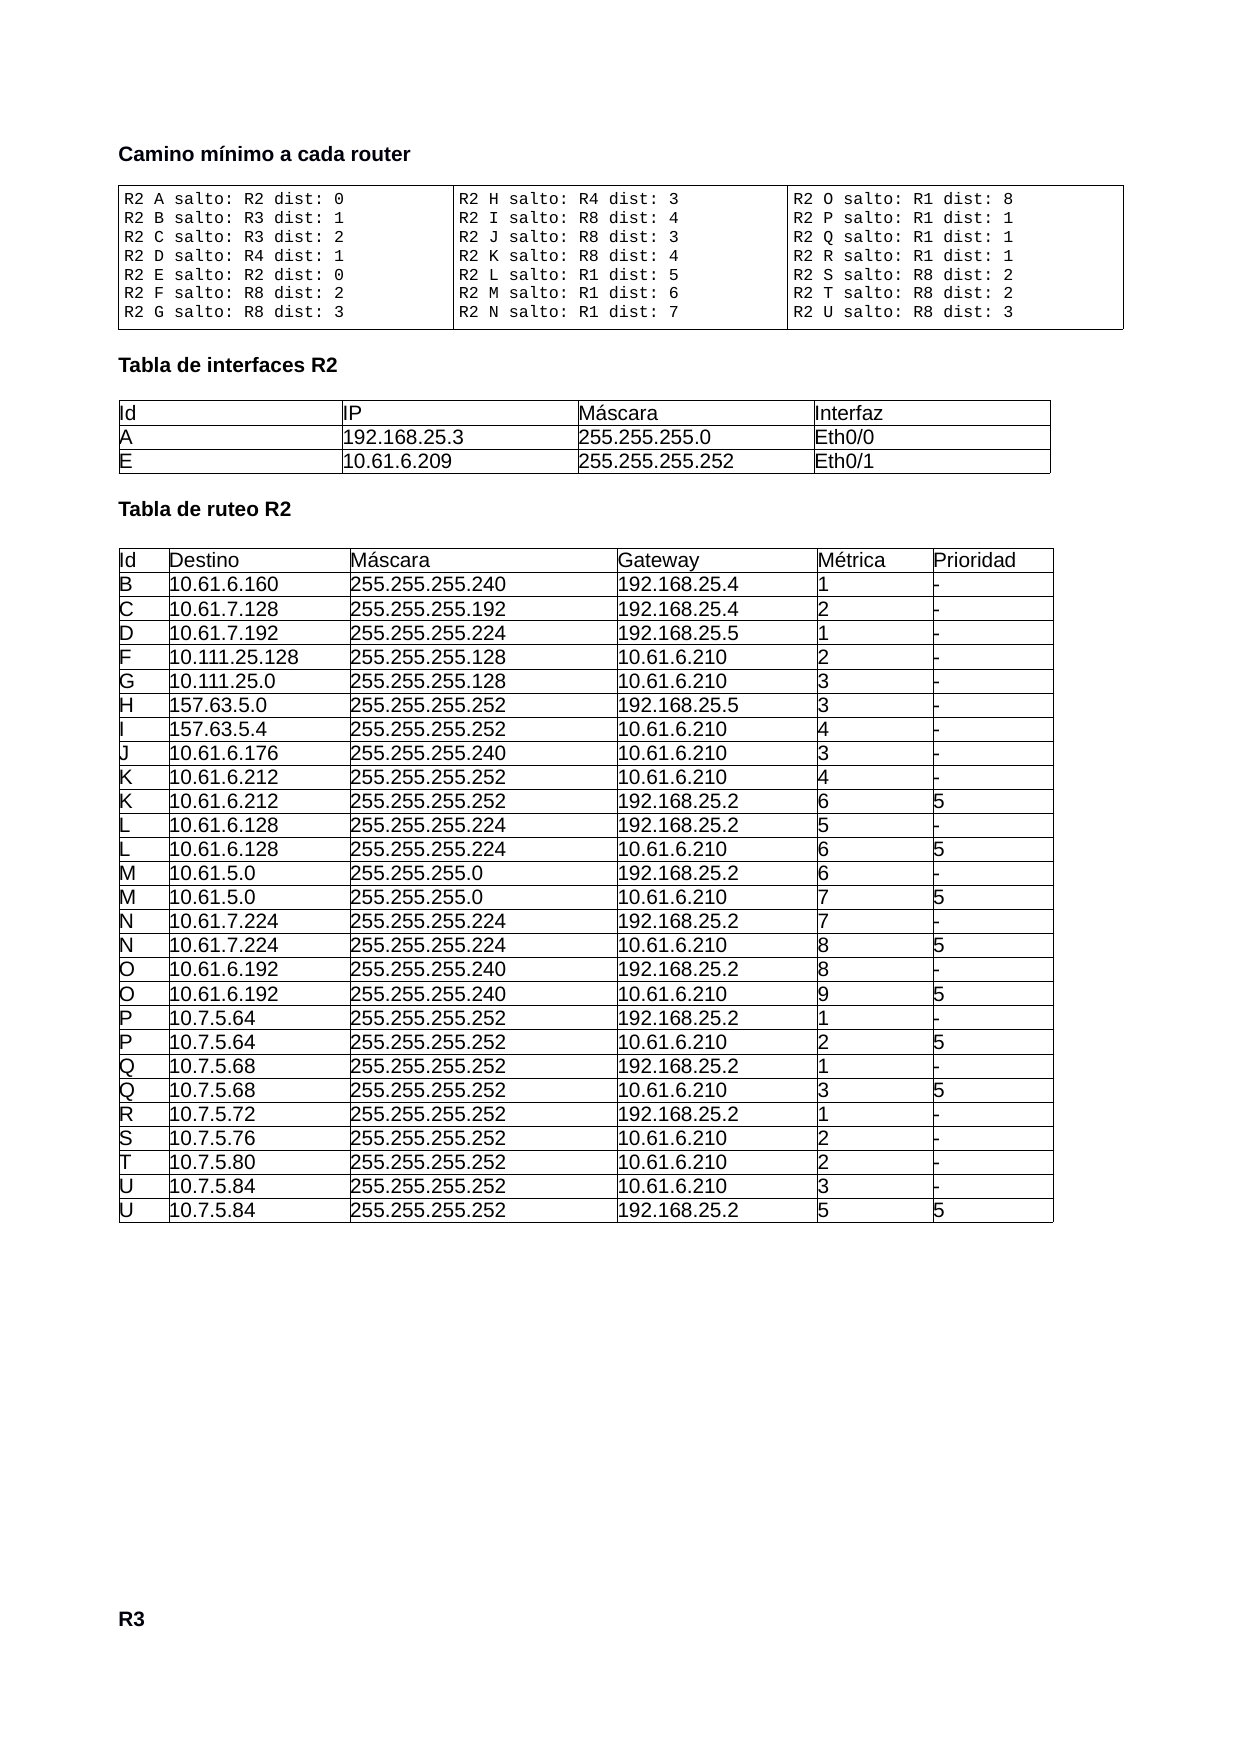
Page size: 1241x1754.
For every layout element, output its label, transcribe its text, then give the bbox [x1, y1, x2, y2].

table_cell R [120, 1103, 169, 1126]
table_cell - [934, 597, 1053, 620]
table_cell 2 [818, 1151, 933, 1174]
table_cell - [934, 958, 1053, 981]
table_cell 157.63.5.0 [170, 694, 350, 717]
table_cell H [120, 694, 169, 717]
table_cell S [120, 1127, 169, 1150]
table_header R2 O salto: R1 dist: 8 R2 P salto: R1 dist: 1 R2 Q salto: R1 dist: 1 R2 R salto: R1 dist: 1 R2 S salto: R8 dist: 2 R2 T salto: R8 dist: 2 R2 U salto: R8 dist: 3 [788, 186, 1123, 328]
table_header Destino [170, 549, 350, 572]
table_cell 4 [818, 766, 933, 789]
table_cell 10.61.6.176 [170, 742, 350, 765]
table_cell N [120, 910, 169, 933]
table_cell 10.111.25.128 [170, 645, 350, 668]
table_cell T [120, 1151, 169, 1174]
table_cell B [120, 573, 169, 596]
table_cell 10.61.6.160 [170, 573, 350, 596]
table_cell 255.255.255.252 [351, 1055, 617, 1077]
table_cell 4 [818, 718, 933, 741]
table_cell 10.61.5.0 [170, 886, 350, 909]
table_cell 10.61.6.192 [170, 958, 350, 981]
table_cell 255.255.255.252 [351, 1030, 617, 1053]
table_cell L [120, 814, 169, 837]
table_cell 5 [934, 934, 1053, 957]
text R3 [118, 1607, 1122, 1631]
table_cell 192.168.25.2 [618, 1199, 817, 1222]
table_cell 3 [818, 1175, 933, 1198]
table_cell P [120, 1006, 169, 1029]
table_header Métrica [818, 549, 933, 572]
table_cell 255.255.255.224 [351, 814, 617, 837]
table_cell 10.61.6.210 [618, 766, 817, 789]
table_cell 255.255.255.128 [351, 645, 617, 668]
table_cell 255.255.255.252 [351, 1175, 617, 1198]
table_cell - [934, 1055, 1053, 1077]
table_cell 5 [934, 886, 1053, 909]
table_cell L [120, 838, 169, 861]
table_cell 255.255.255.240 [351, 573, 617, 596]
table_header IP [343, 401, 578, 424]
table_cell 255.255.255.240 [351, 742, 617, 765]
table_header Id [120, 549, 169, 572]
table_cell Q [120, 1055, 169, 1077]
table_cell 10.61.6.210 [618, 718, 817, 741]
table_cell K [120, 766, 169, 789]
table_cell N [120, 934, 169, 957]
table_cell 10.7.5.72 [170, 1103, 350, 1126]
table_cell 255.255.255.0 [351, 862, 617, 885]
table_cell 2 [818, 1127, 933, 1150]
table_cell 255.255.255.240 [351, 982, 617, 1005]
table_cell 3 [818, 1079, 933, 1102]
table_cell O [120, 958, 169, 981]
table_cell 2 [818, 645, 933, 668]
table_cell 5 [934, 1199, 1053, 1222]
table_cell 255.255.255.252 [351, 1079, 617, 1102]
table_cell 255.255.255.224 [351, 838, 617, 861]
table_cell 5 [934, 1079, 1053, 1102]
table_cell 2 [818, 597, 933, 620]
table_cell 192.168.25.2 [618, 790, 817, 813]
table_cell 192.168.25.2 [618, 862, 817, 885]
table_cell 255.255.255.252 [351, 694, 617, 717]
table_cell Eth0/1 [815, 450, 1050, 473]
table_cell 10.7.5.68 [170, 1055, 350, 1077]
table_cell 10.61.6.210 [618, 1175, 817, 1198]
table_cell 10.61.6.210 [618, 1151, 817, 1174]
table_cell 192.168.25.3 [343, 426, 578, 448]
table_header Máscara [579, 401, 814, 424]
table_cell 10.61.5.0 [170, 862, 350, 885]
list Camino mínimo a cada router [118, 142, 1122, 166]
table_cell - [934, 862, 1053, 885]
table_cell 10.61.6.210 [618, 645, 817, 668]
table_cell - [934, 1151, 1053, 1174]
table_cell 8 [818, 958, 933, 981]
table_header Interfaz [815, 401, 1050, 424]
table_cell 8 [818, 934, 933, 957]
table_cell 255.255.255.224 [351, 910, 617, 933]
table_cell 10.61.6.210 [618, 982, 817, 1005]
text Tabla de interfaces R2 [118, 352, 1122, 376]
table_cell O [120, 982, 169, 1005]
table_cell 5 [934, 982, 1053, 1005]
table_cell 10.61.6.210 [618, 670, 817, 692]
table_cell 255.255.255.224 [351, 621, 617, 644]
table_cell - [934, 645, 1053, 668]
table_cell A [120, 426, 342, 448]
table_cell 6 [818, 862, 933, 885]
table_cell 157.63.5.4 [170, 718, 350, 741]
table_cell D [120, 621, 169, 644]
table_cell 1 [818, 573, 933, 596]
table_cell 1 [818, 1006, 933, 1029]
table_cell 192.168.25.4 [618, 597, 817, 620]
table_cell 10.111.25.0 [170, 670, 350, 692]
text Tabla de ruteo R2 [118, 497, 1122, 521]
table_cell 10.61.6.192 [170, 982, 350, 1005]
table_header R2 H salto: R4 dist: 3 R2 I salto: R8 dist: 4 R2 J salto: R8 dist: 3 R2 K salto: R8 dist: 4 R2 L salto: R1 dist: 5 R2 M salto: R1 dist: 6 R2 N salto: R1 dist: 7 [454, 186, 787, 328]
table_cell 5 [934, 790, 1053, 813]
table_header Máscara [351, 549, 617, 572]
table_cell 3 [818, 670, 933, 692]
table_cell - [934, 742, 1053, 765]
table_cell 10.61.7.224 [170, 910, 350, 933]
table_cell 255.255.255.252 [351, 790, 617, 813]
table_cell P [120, 1030, 169, 1053]
table_cell 255.255.255.252 [351, 1151, 617, 1174]
table_cell 255.255.255.192 [351, 597, 617, 620]
table_cell Eth0/0 [815, 426, 1050, 448]
table_cell 1 [818, 621, 933, 644]
table_cell 255.255.255.0 [579, 426, 814, 448]
table_cell 192.168.25.2 [618, 1055, 817, 1077]
table_cell 255.255.255.252 [351, 1199, 617, 1222]
table_cell - [934, 1006, 1053, 1029]
table_cell 5 [934, 838, 1053, 861]
table_cell 3 [818, 694, 933, 717]
table_cell 3 [818, 742, 933, 765]
table_cell - [934, 1175, 1053, 1198]
table_cell 255.255.255.252 [351, 1006, 617, 1029]
table_cell U [120, 1199, 169, 1222]
table_cell G [120, 670, 169, 692]
table_cell 255.255.255.240 [351, 958, 617, 981]
table_cell - [934, 718, 1053, 741]
table_cell 255.255.255.252 [351, 766, 617, 789]
table_cell - [934, 1103, 1053, 1126]
table_header Id [120, 401, 342, 424]
table_cell 255.255.255.128 [351, 670, 617, 692]
table_cell M [120, 886, 169, 909]
table_cell 10.7.5.80 [170, 1151, 350, 1174]
table_cell - [934, 694, 1053, 717]
table_cell M [120, 862, 169, 885]
table_cell - [934, 910, 1053, 933]
table_cell - [934, 766, 1053, 789]
table_cell 255.255.255.252 [579, 450, 814, 473]
table_cell 255.255.255.224 [351, 934, 617, 957]
table_cell 1 [818, 1055, 933, 1077]
table_cell 10.61.6.210 [618, 742, 817, 765]
table_cell 255.255.255.252 [351, 718, 617, 741]
table_cell 10.61.6.210 [618, 1030, 817, 1053]
table_cell - [934, 573, 1053, 596]
table_cell E [120, 450, 342, 473]
table_cell 10.7.5.84 [170, 1199, 350, 1222]
table_cell F [120, 645, 169, 668]
table_cell 2 [818, 1030, 933, 1053]
table_header Gateway [618, 549, 817, 572]
table_cell 10.61.6.210 [618, 886, 817, 909]
table_cell 192.168.25.5 [618, 621, 817, 644]
table_cell 5 [818, 1199, 933, 1222]
table_cell 255.255.255.252 [351, 1103, 617, 1126]
table_cell 10.61.6.210 [618, 1079, 817, 1102]
table_cell 10.61.6.209 [343, 450, 578, 473]
table_cell 192.168.25.2 [618, 1103, 817, 1126]
table_cell 192.168.25.2 [618, 910, 817, 933]
table_cell 7 [818, 910, 933, 933]
table_cell 192.168.25.2 [618, 1006, 817, 1029]
table_cell 10.61.7.224 [170, 934, 350, 957]
table_cell 255.255.255.0 [351, 886, 617, 909]
table_cell 10.61.6.210 [618, 934, 817, 957]
table_cell 10.7.5.76 [170, 1127, 350, 1150]
table_cell 9 [818, 982, 933, 1005]
table_cell 6 [818, 790, 933, 813]
table_cell 10.7.5.64 [170, 1030, 350, 1053]
table_cell 10.7.5.64 [170, 1006, 350, 1029]
table_cell - [934, 1127, 1053, 1150]
table_cell 10.61.6.212 [170, 790, 350, 813]
table_cell 1 [818, 1103, 933, 1126]
table_cell 10.61.6.210 [618, 1127, 817, 1150]
table_header Prioridad [934, 549, 1053, 572]
table_cell - [934, 814, 1053, 837]
table_cell 10.61.6.210 [618, 838, 817, 861]
table_cell - [934, 670, 1053, 692]
table_cell C [120, 597, 169, 620]
table_cell 5 [934, 1030, 1053, 1053]
table_cell K [120, 790, 169, 813]
table_cell 192.168.25.5 [618, 694, 817, 717]
table_cell 5 [818, 814, 933, 837]
table_cell 192.168.25.2 [618, 958, 817, 981]
table_cell 7 [818, 886, 933, 909]
table_cell 6 [818, 838, 933, 861]
table_cell 192.168.25.2 [618, 814, 817, 837]
table_cell J [120, 742, 169, 765]
table_header R2 A salto: R2 dist: 0 R2 B salto: R3 dist: 1 R2 C salto: R3 dist: 2 R2 D salto: R4 dist: 1 R2 E salto: R2 dist: 0 R2 F salto: R8 dist: 2 R2 G salto: R8 dist: 3 [119, 186, 453, 328]
table_cell 255.255.255.252 [351, 1127, 617, 1150]
table_cell 10.7.5.68 [170, 1079, 350, 1102]
table_cell 10.61.7.128 [170, 597, 350, 620]
table_cell Q [120, 1079, 169, 1102]
table_cell 10.61.6.212 [170, 766, 350, 789]
table_cell 192.168.25.4 [618, 573, 817, 596]
table_cell 10.7.5.84 [170, 1175, 350, 1198]
table_cell I [120, 718, 169, 741]
table_cell 10.61.6.128 [170, 838, 350, 861]
table_cell U [120, 1175, 169, 1198]
table_cell 10.61.6.128 [170, 814, 350, 837]
table_cell 10.61.7.192 [170, 621, 350, 644]
table_cell - [934, 621, 1053, 644]
